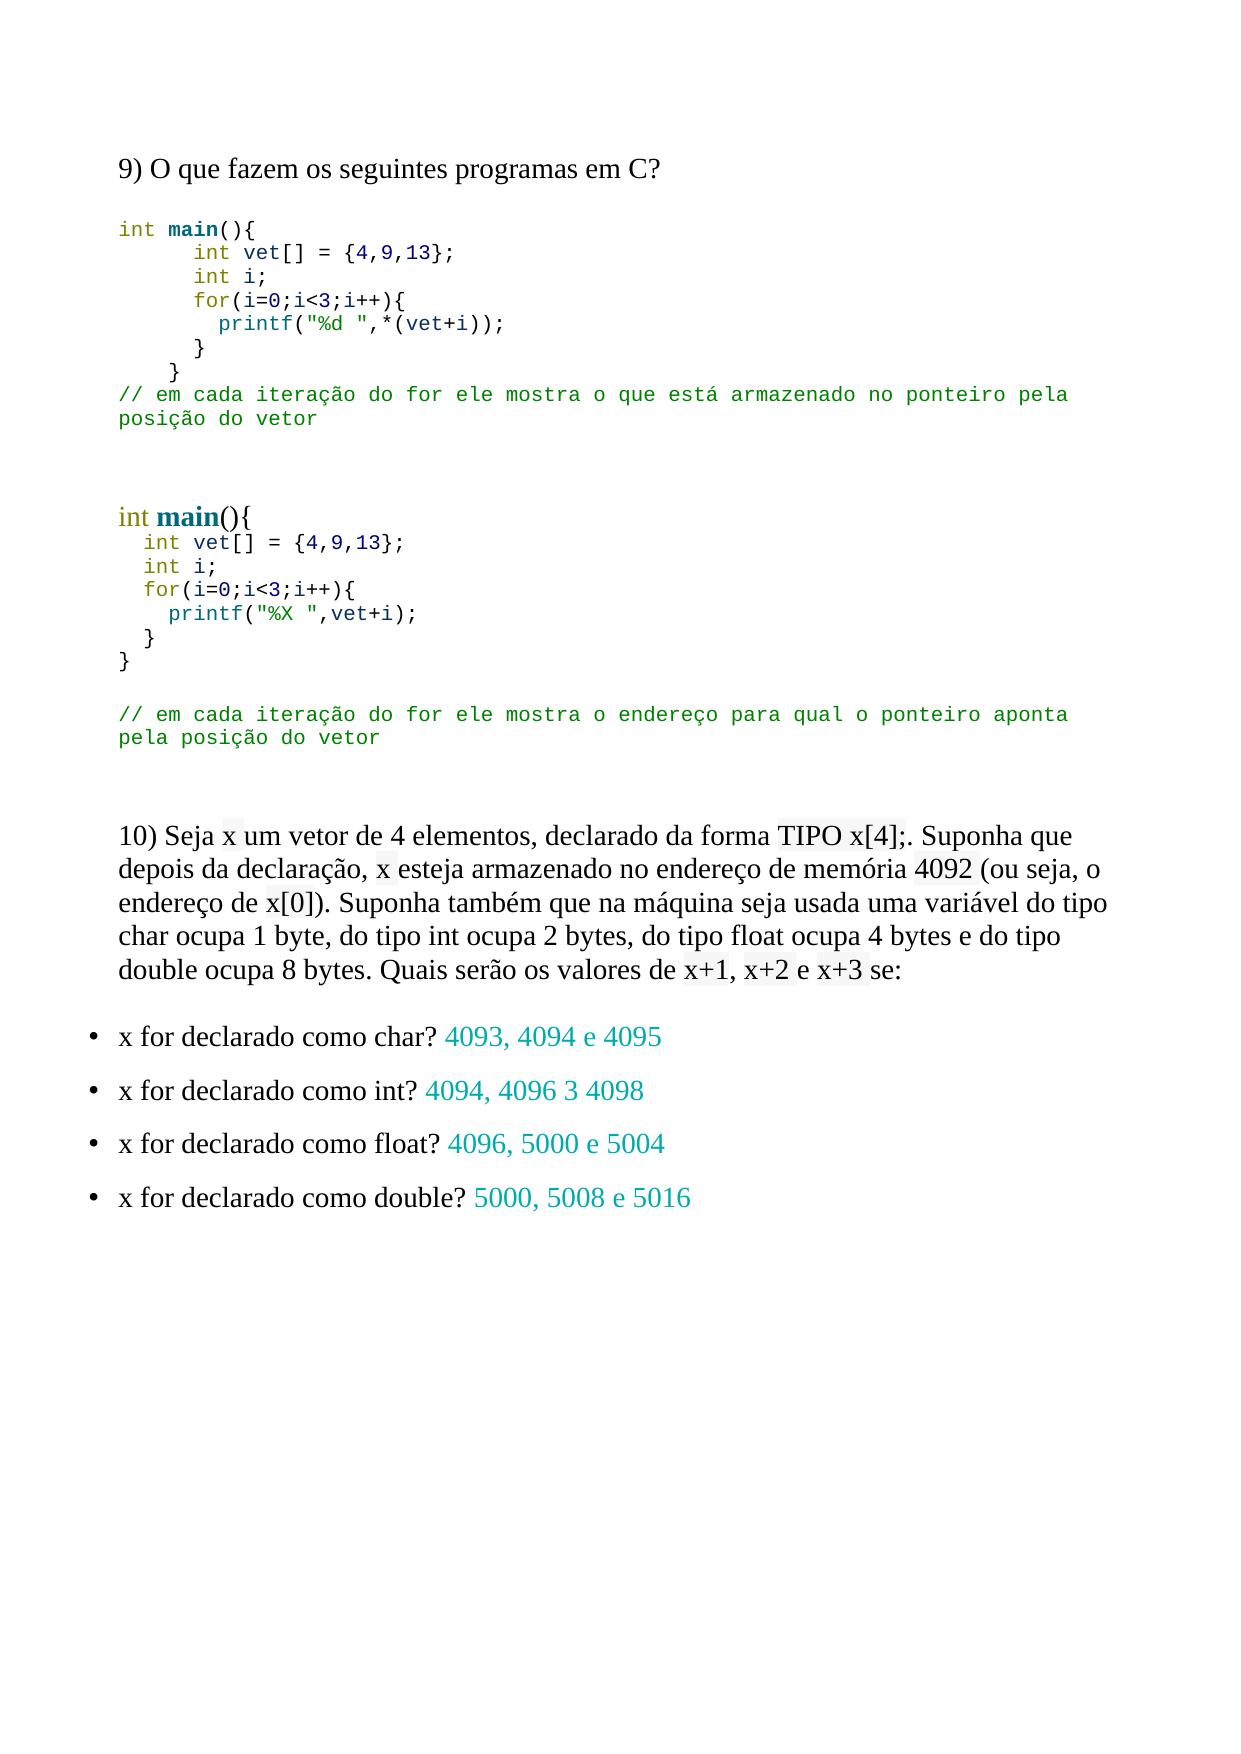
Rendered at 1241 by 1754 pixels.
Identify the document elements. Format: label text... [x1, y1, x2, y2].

text } [118, 650, 1122, 674]
text printf("%d ",*(vet+i)); [118, 313, 1122, 337]
text int main(){ [118, 499, 1122, 532]
text int vet[] = {4,9,13}; [118, 532, 1122, 556]
text int main(){ [118, 219, 1122, 242]
text for(i=0;i<3;i++){ [118, 290, 1122, 313]
text printf("%X ",vet+i); [118, 603, 1122, 627]
text // em cada iteração do for ele mostra o endereço para qual o ponteiro aponta pela posição do vetor [118, 703, 1122, 751]
list x for declarado como float? 4096, 5000 e 5004 [118, 1127, 1122, 1160]
text for(i=0;i<3;i++){ [118, 579, 1122, 603]
text 9) O que fazem os seguintes programas em C? [118, 152, 1122, 185]
text } [118, 627, 1122, 650]
text } [118, 337, 1122, 361]
text int i; [118, 556, 1122, 579]
list x for declarado como char? 4093, 4094 e 4095 [118, 1019, 1122, 1053]
text int vet[] = {4,9,13}; [118, 242, 1122, 266]
list x for declarado como double? 5000, 5008 e 5016 [118, 1180, 1122, 1214]
list x for declarado como int? 4094, 4096 3 4098 [118, 1073, 1122, 1107]
text 10) Seja x um vetor de 4 elementos, declarado da forma TIPO x[4];. Suponha que depois da declaração, x esteja armazenado no endereço de memória 4092 (ou seja, o endereço de x[0]). Suponha também que na máquina seja usada uma variável do tipo char ocupa 1 byte, do tipo int ocupa 2 bytes, do tipo float ocupa 4 bytes e do tipo double ocupa 8 bytes. Quais serão os valores de x+1, x+2 e x+3 se: [118, 818, 1122, 986]
text // em cada iteração do for ele mostra o que está armazenado no ponteiro pela posição do vetor [118, 384, 1122, 432]
text } [118, 361, 1122, 384]
text int i; [118, 266, 1122, 290]
